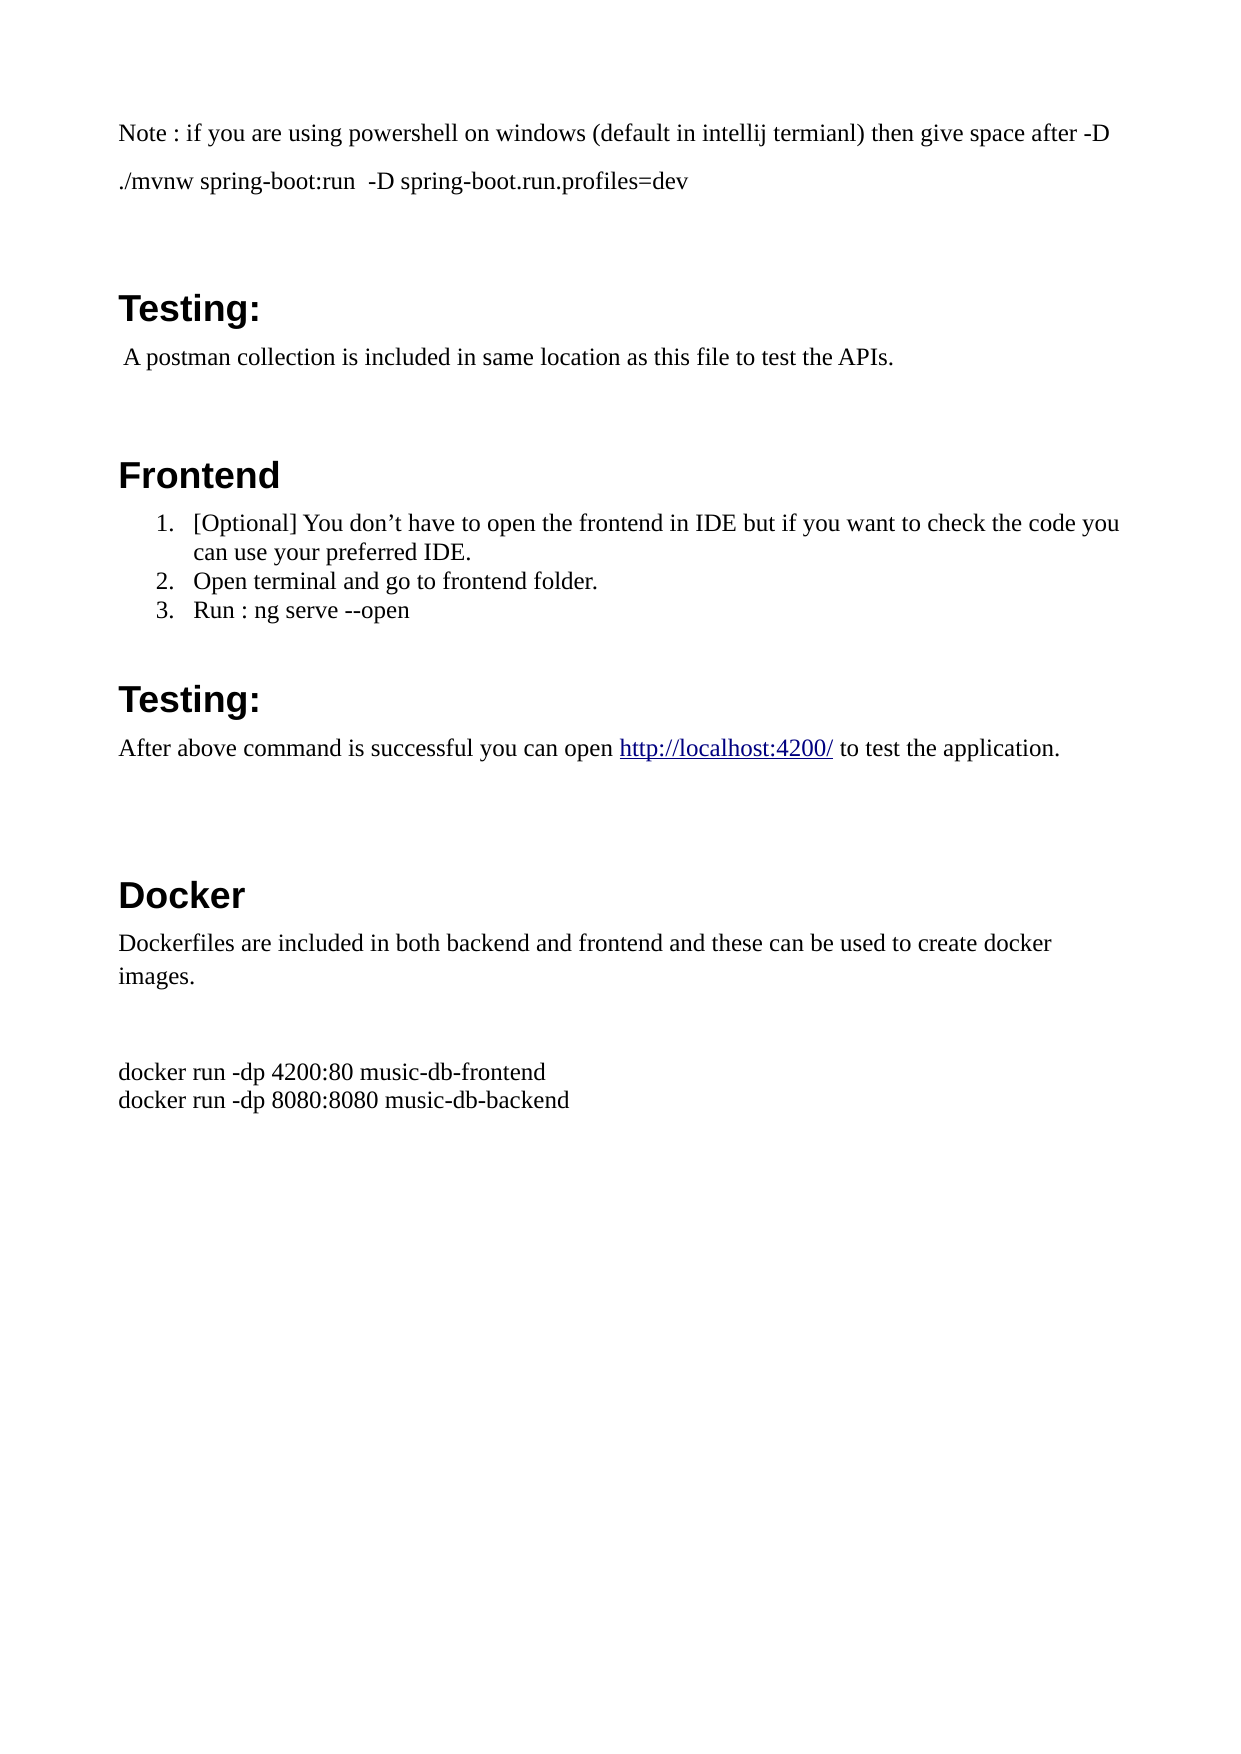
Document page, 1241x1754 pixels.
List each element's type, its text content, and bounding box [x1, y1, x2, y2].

text docker run -dp 8080:8080 music-db-backend [118, 1085, 1122, 1114]
subtitle Testing: [118, 286, 1122, 329]
text ./mvnw spring-boot:run -D spring-boot.run.profiles=dev [118, 166, 1122, 194]
list Open terminal and go to frontend folder. [156, 566, 1122, 595]
list Run : ng serve --open [156, 595, 1122, 623]
text docker run -dp 4200:80 music-db-frontend [118, 1057, 1122, 1085]
text After above command is successful you can open http://localhost:4200/ to test the application. [118, 733, 1122, 762]
subtitle Docker [118, 873, 1122, 916]
subtitle Frontend [118, 453, 1122, 496]
text Dockerfiles are included in both backend and frontend and these can be used to create docker images. [118, 928, 1122, 990]
subtitle Testing: [118, 677, 1122, 720]
text A postman collection is included in same location as this file to test the APIs. [118, 342, 1122, 370]
text Note : if you are using powershell on windows (default in intellij termianl) then give space after -D [118, 118, 1122, 147]
list [Optional] You don’t have to open the frontend in IDE but if you want to check the code you can use your preferred IDE. [156, 508, 1122, 566]
